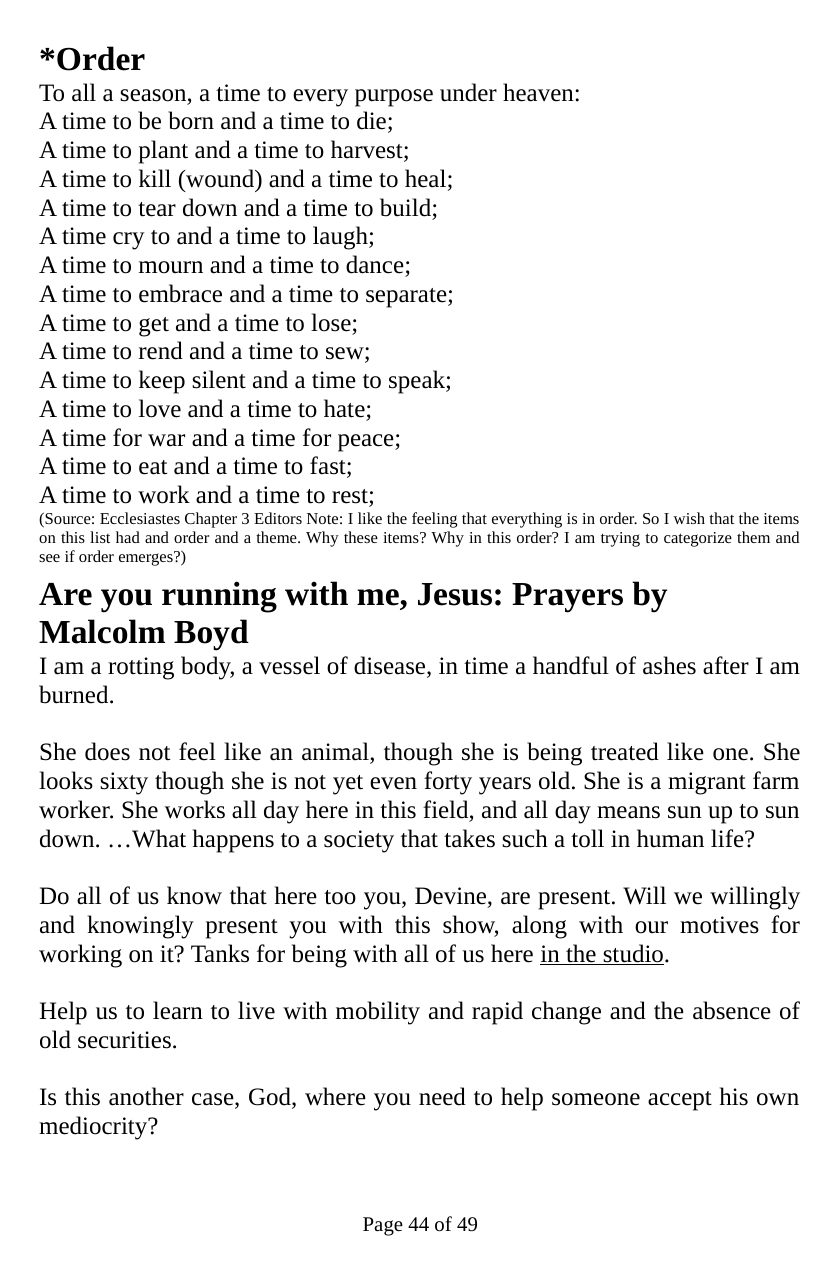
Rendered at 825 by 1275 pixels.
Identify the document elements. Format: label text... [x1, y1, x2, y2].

text A time to rend and a time to sew; [39, 336, 801, 365]
text I am a rotting body, a vessel of disease, in time a handful of ashes after I am burned. [39, 651, 801, 709]
text A time to keep silent and a time to speak; [39, 365, 801, 394]
text She does not feel like an animal, though she is being treated like one. She looks sixty though she is not yet even forty years old. She is a migrant farm worker. She works all day here in this field, and all day means sun up to sun down. …What happens to a society that takes such a toll in human life? [39, 737, 801, 852]
text Help us to learn to live with mobility and rapid change and the absence of old securities. [39, 996, 801, 1054]
text (Source: Ecclesiastes Chapter 3 Editors Note: I like the feeling that everything is in order. So I wish that the items on this list had and order and a theme. Why these items? Why in this order? I am trying to categorize them and see if order emerges?) [39, 509, 801, 566]
text A time to work and a time to rest; [39, 480, 801, 509]
text A time to be born and a time to die; [39, 106, 801, 135]
text A time to get and a time to lose; [39, 308, 801, 336]
text To all a season, a time to every purpose under heaven: [39, 78, 801, 106]
text A time to embrace and a time to separate; [39, 279, 801, 308]
text A time to plant and a time to harvest; [39, 135, 801, 164]
subtitle *Order [39, 39, 801, 78]
text Do all of us know that here too you, Devine, are present. Will we willingly and knowingly present you with this show, along with our motives for working on it? Tanks for being with all of us here in the studio. [39, 881, 801, 967]
text A time to mourn and a time to dance; [39, 250, 801, 279]
text A time to tear down and a time to build; [39, 193, 801, 221]
text A time cry to and a time to laugh; [39, 221, 801, 250]
text Is this another case, God, where you need to help someone accept his own mediocrity? [39, 1082, 801, 1140]
text A time for war and a time for peace; [39, 423, 801, 451]
text A time to love and a time to hate; [39, 394, 801, 423]
text A time to eat and a time to fast; [39, 451, 801, 480]
text A time to kill (wound) and a time to heal; [39, 164, 801, 193]
subtitle Are you running with me, Jesus: Prayers by Malcolm Boyd [39, 574, 801, 651]
